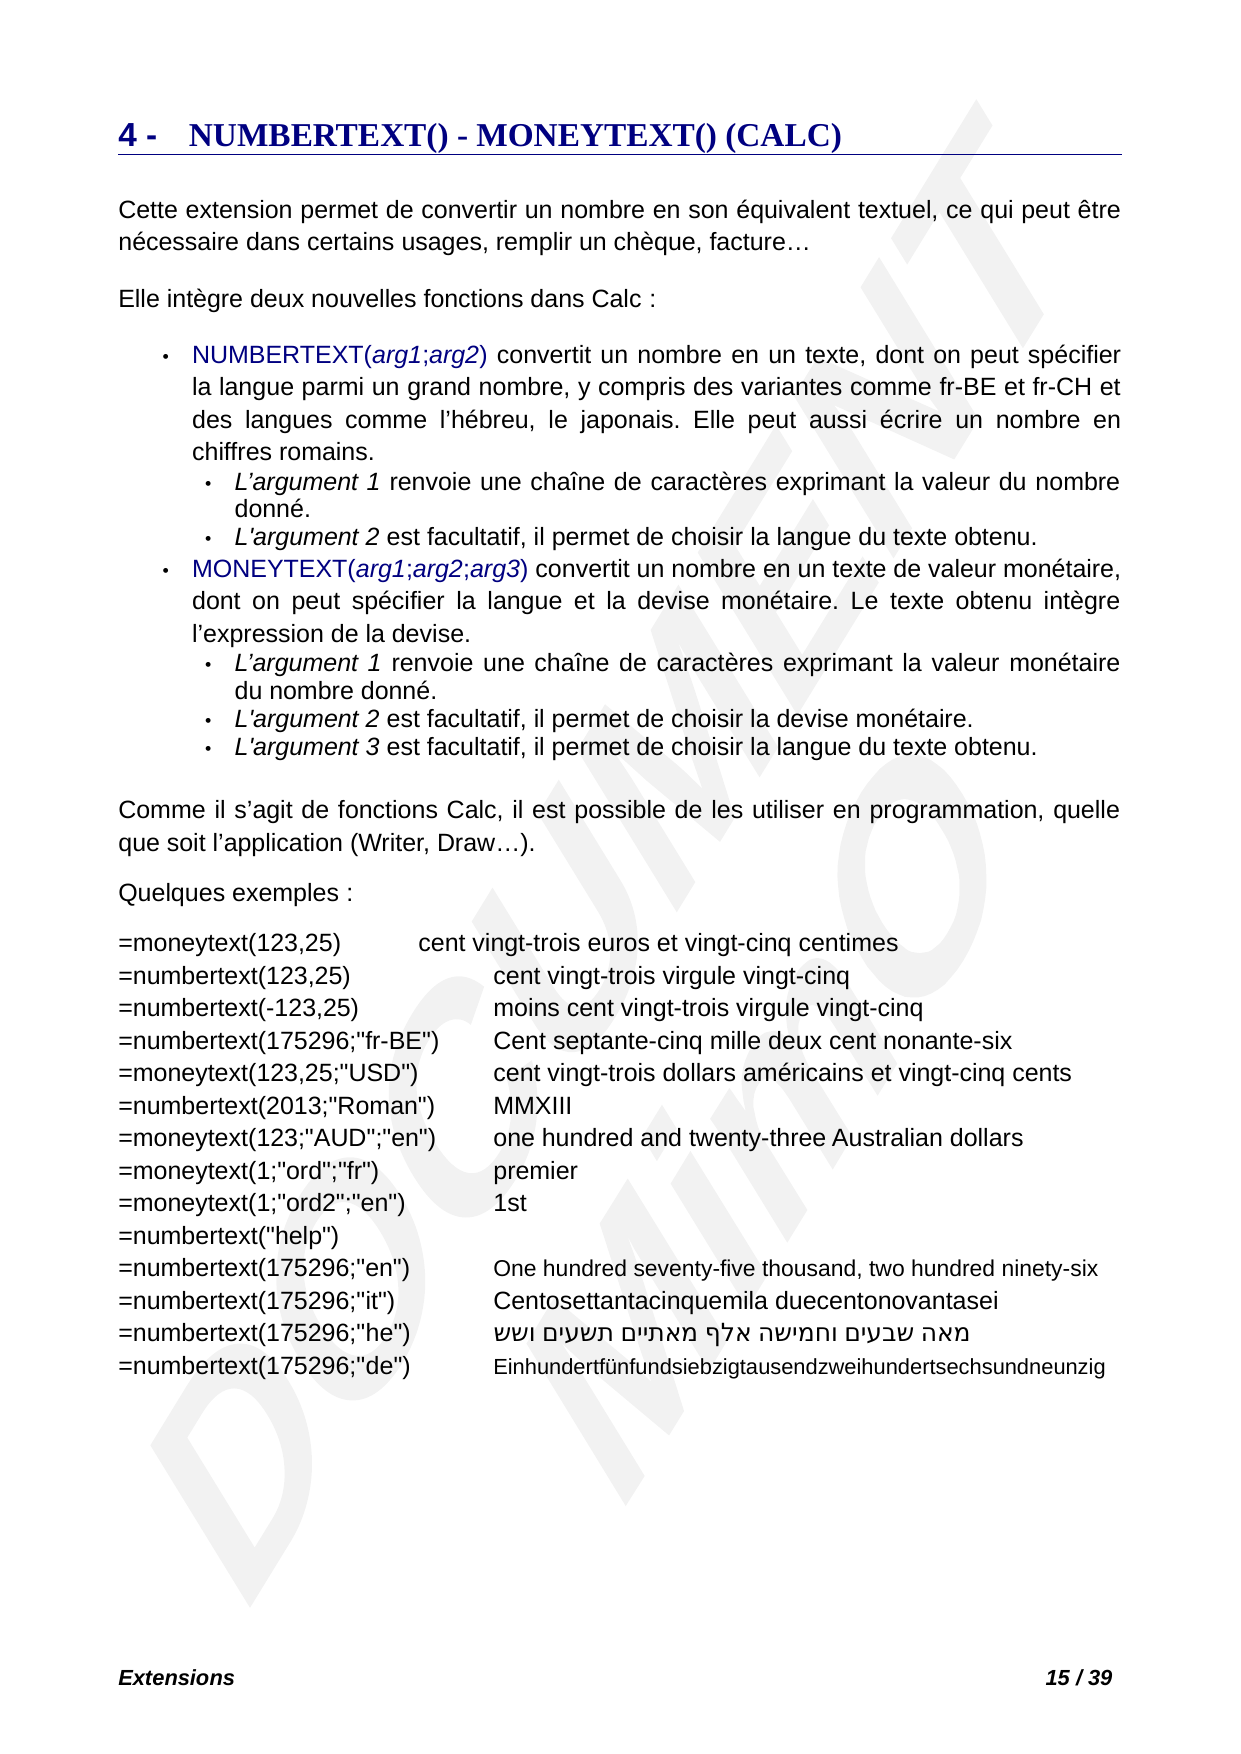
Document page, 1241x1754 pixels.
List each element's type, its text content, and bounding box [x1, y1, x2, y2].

text =numbertext(-123,25) moins cent vingt-trois virgule vingt-cinq [118, 991, 1122, 1023]
text =moneytext(1;"ord";"fr") premier [118, 1153, 1122, 1186]
text =numbertext(123,25) cent vingt-trois virgule vingt-cinq [118, 958, 1122, 991]
text =moneytext(123,25;"USD") cent vingt-trois dollars américains et vingt-cinq cents [118, 1056, 1122, 1088]
text =moneytext(123;"AUD";"en") one hundred and twenty-three Australian dollars [118, 1121, 1122, 1153]
list MONEYTEXT(arg1;arg2;arg3) convertit un nombre en un texte de valeur monétaire, dont on peut spécifier la langue et la devise monétaire. Le texte obtenu intègre l’expression de la devise. [162, 551, 1122, 649]
text =numbertext(2013;"Roman") MMXIII [118, 1088, 1122, 1121]
text =numbertext(175296;"it") Centosettantacinquemila duecentonovantasei [118, 1283, 1122, 1316]
text Cette extension permet de convertir un nombre en son équivalent textuel, ce qui peut être nécessaire dans certains usages, remplir un chèque, facture… [118, 192, 1122, 257]
list NUMBERTEXT(arg1;arg2) convertit un nombre en un texte, dont on peut spécifier la langue parmi un grand nombre, y compris des variantes comme fr-BE et fr-CH et des langues comme l’hébreu, le japonais. Elle peut aussi écrire un nombre en chiffres romains. [162, 337, 1122, 467]
text =numbertext(175296;"fr-BE") Cent septante-cinq mille deux cent nonante-six [118, 1023, 1122, 1056]
list L'argument 2 est facultatif, il permet de choisir la langue du texte obtenu. [205, 523, 1122, 551]
text =moneytext(123,25) cent vingt-trois euros et vingt-cinq centimes [118, 926, 1122, 958]
text Quelques exemples : [118, 876, 1122, 908]
subtitle Numbertext() - Moneytext() (CALC) [118, 116, 1122, 154]
list L'argument 2 est facultatif, il permet de choisir la devise monétaire. [205, 704, 1122, 732]
list L’argument 1 renvoie une chaîne de caractères exprimant la valeur du nombre donné. [205, 467, 1122, 523]
text =numbertext(175296;"de") Einhundertfünfundsiebzigtausendzweihundertsechsundneunzig [118, 1348, 1122, 1381]
text =numbertext(175296;"en") One hundred seventy-five thousand, two hundred ninety-six [118, 1251, 1122, 1283]
text =numbertext("help") [118, 1218, 1122, 1251]
text =moneytext(1;"ord2";"en") 1st [118, 1186, 1122, 1218]
text Elle intègre deux nouvelles fonctions dans Calc : [118, 281, 1122, 314]
text =numbertext(175296;"he") מאה שבעים וחמישה אלף מאתיים תשעים ושש [118, 1316, 1122, 1348]
text Comme il s’agit de fonctions Calc, il est possible de les utiliser en programmation, quelle que soit l’application (Writer, Draw…). [118, 760, 1122, 858]
list L'argument 3 est facultatif, il permet de choisir la langue du texte obtenu. [205, 732, 1122, 760]
list L’argument 1 renvoie une chaîne de caractères exprimant la valeur monétaire du nombre donné. [205, 649, 1122, 704]
